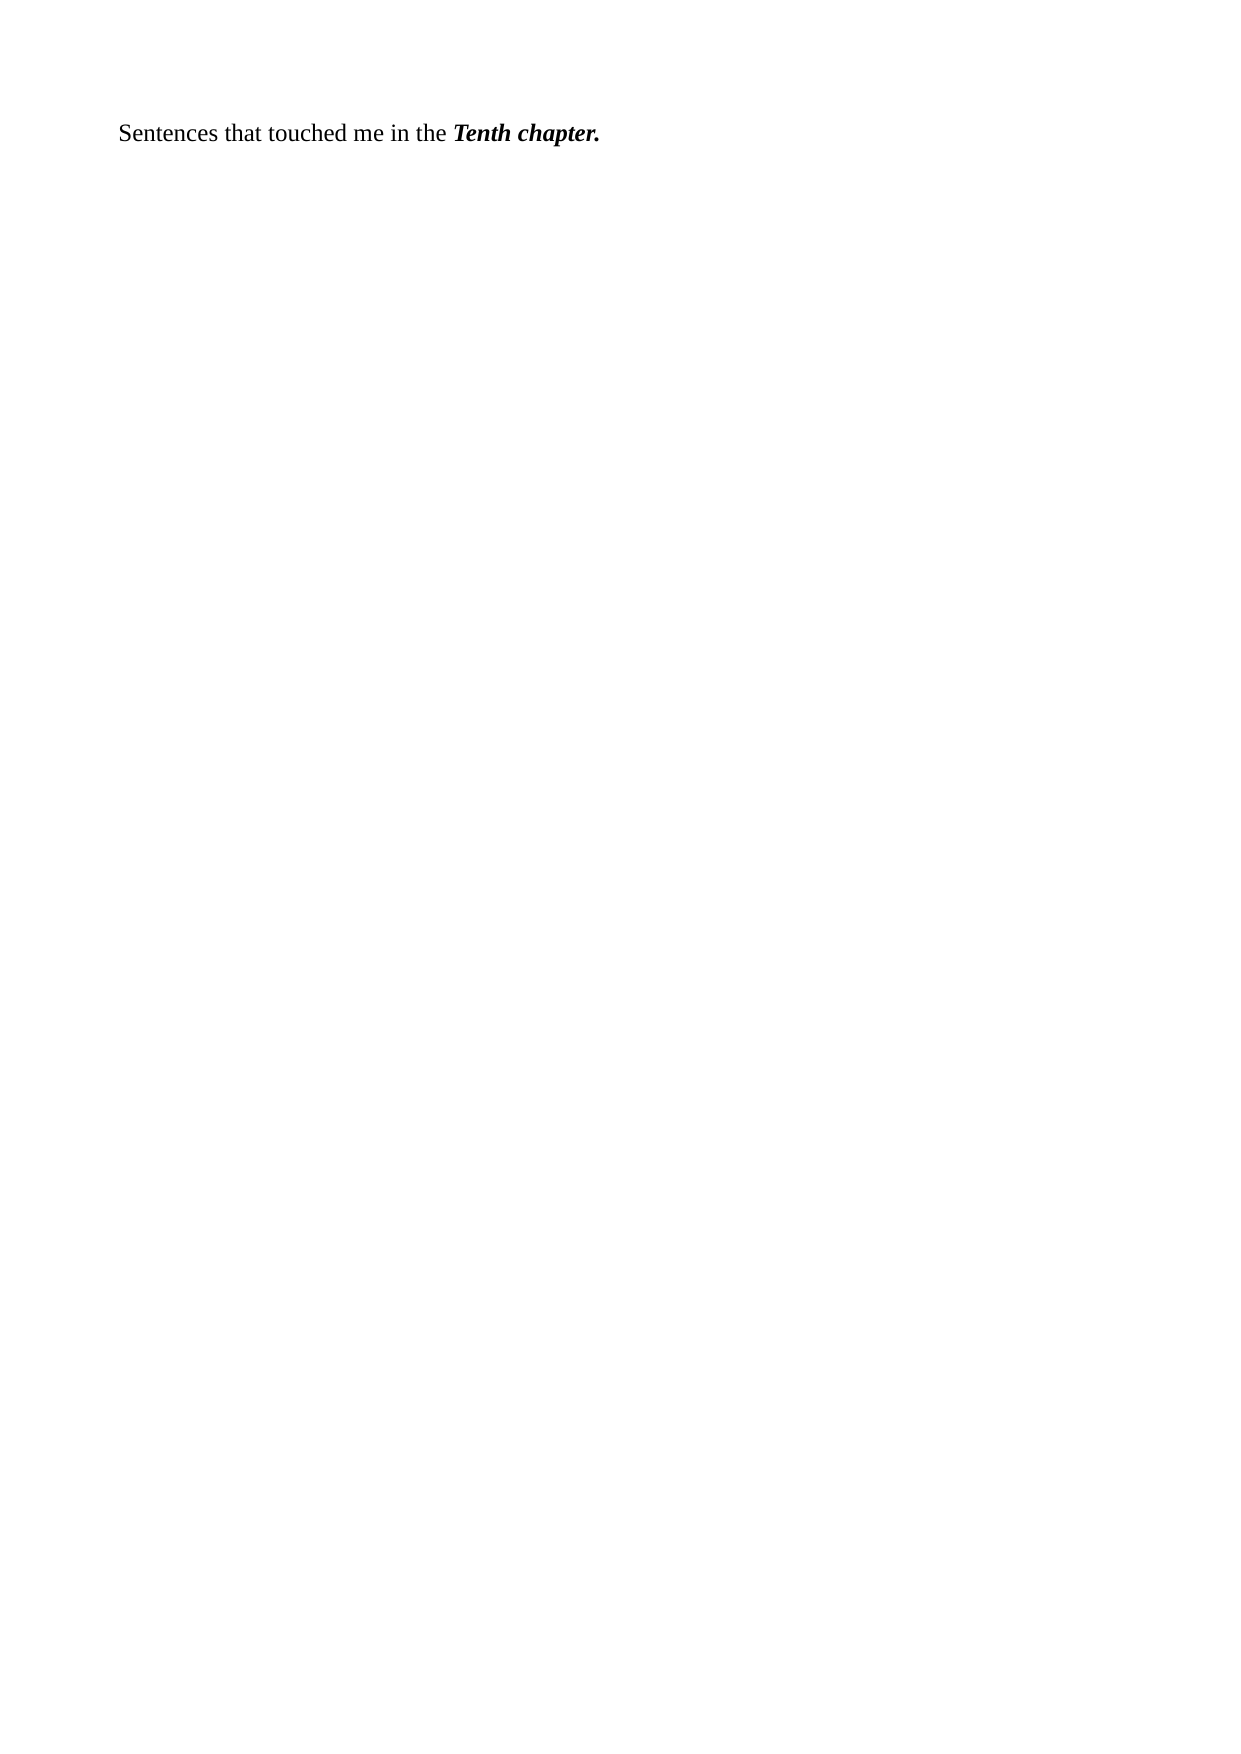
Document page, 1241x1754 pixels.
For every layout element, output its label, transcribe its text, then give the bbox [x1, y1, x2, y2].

text Sentences that touched me in the Tenth chapter. [118, 118, 1122, 147]
